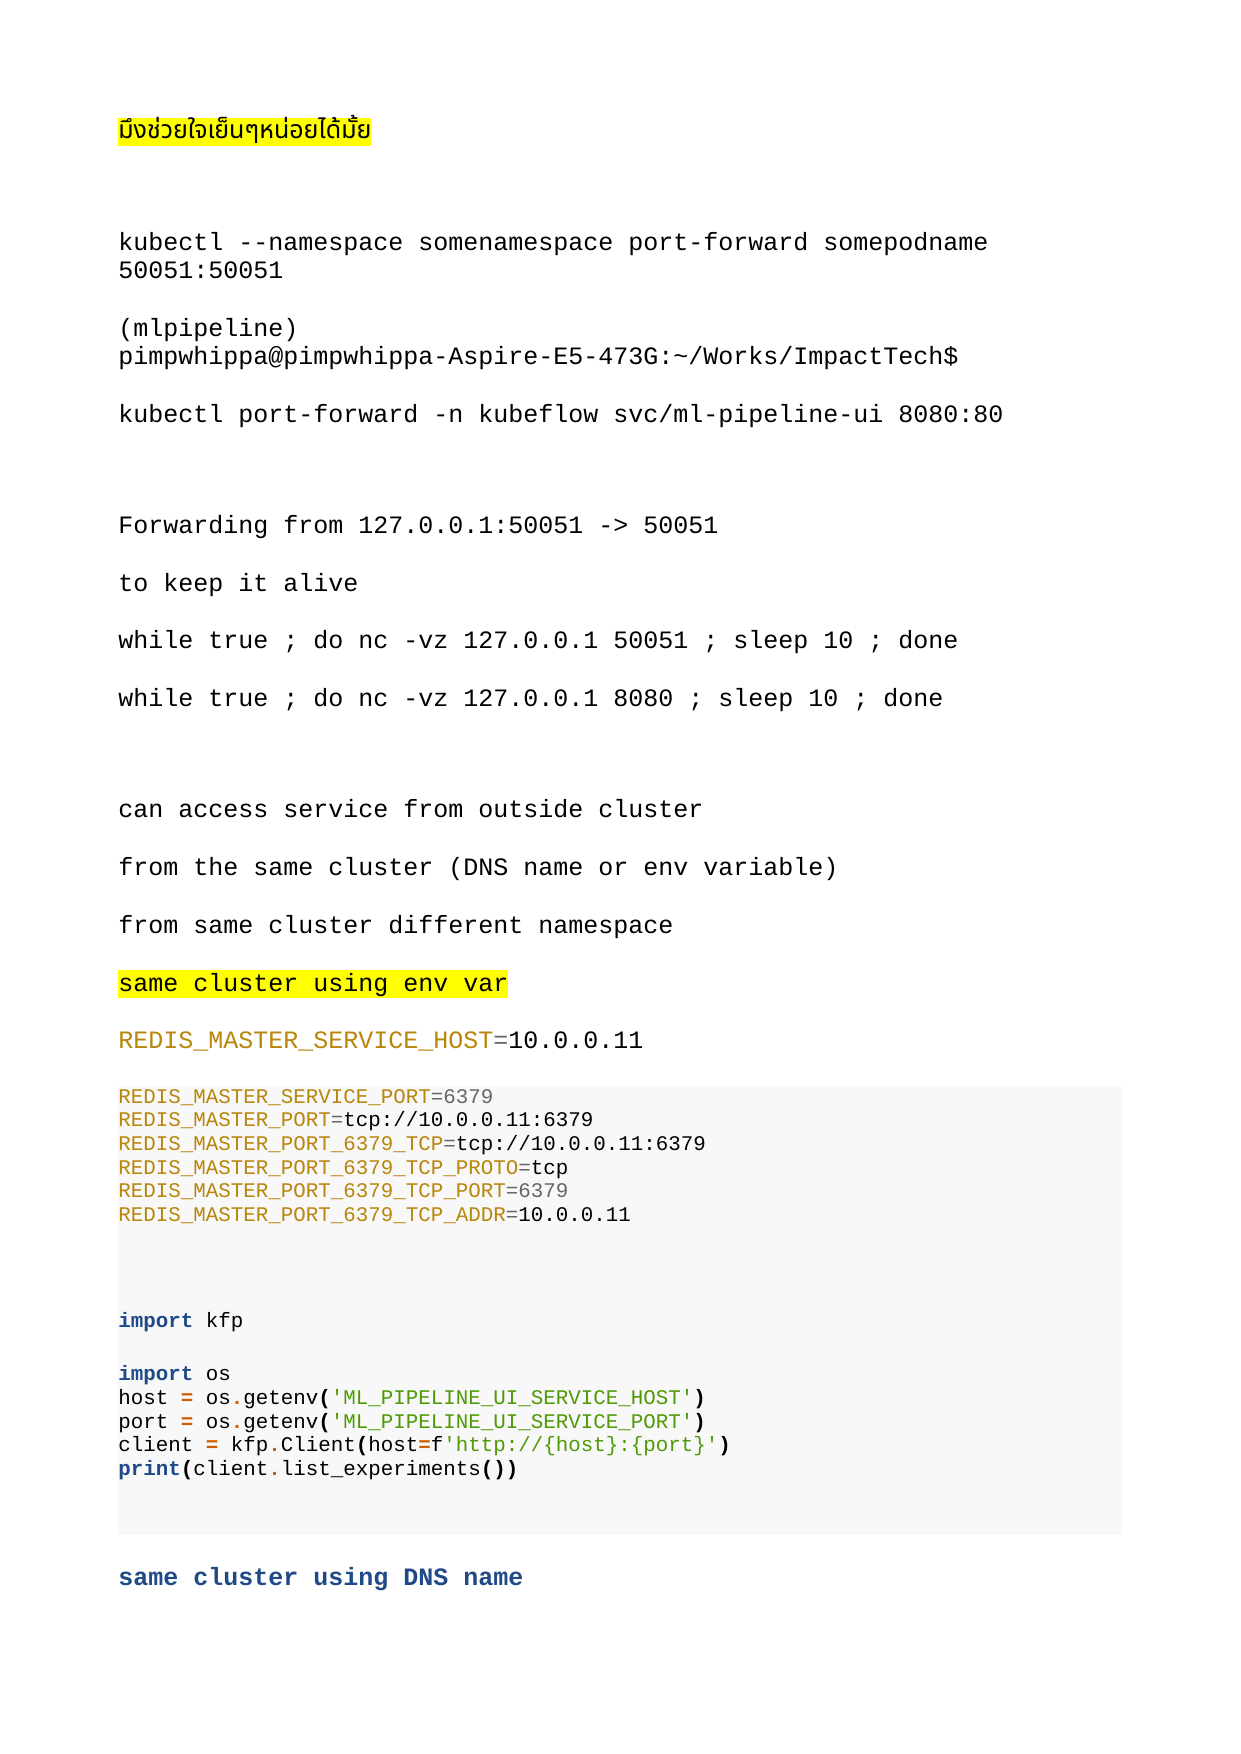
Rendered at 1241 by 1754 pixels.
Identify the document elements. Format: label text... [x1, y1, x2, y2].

text REDIS_MASTER_SERVICE_PORT=6379 [118, 1086, 1122, 1109]
text from the same cluster (DNS name or env variable) [118, 854, 1122, 883]
text same cluster using DNS name [118, 1564, 1122, 1592]
text while true ; do nc -vz 127.0.0.1 8080 ; sleep 10 ; done [118, 686, 1122, 714]
text can access service from outside cluster [118, 797, 1122, 825]
text host = os.getenv('ML_PIPELINE_UI_SERVICE_HOST') [118, 1387, 1122, 1411]
text REDIS_MASTER_PORT_6379_TCP=tcp://10.0.0.11:6379 [118, 1133, 1122, 1157]
text (mlpipeline) pimpwhippa@pimpwhippa-Aspire-E5-473G:~/Works/ImpactTech$ [118, 315, 1122, 372]
text import os [118, 1363, 1122, 1387]
text kubectl port-forward -n kubeflow svc/ml-pipeline-ui 8080:80 [118, 401, 1122, 430]
text import kfp [118, 1310, 1122, 1334]
text print(client.list_experiments()) [118, 1458, 1122, 1482]
text มึงช่วยใจเย็นๆหน่อยได้มั้ย [118, 118, 1122, 146]
text REDIS_MASTER_SERVICE_HOST=10.0.0.11 [118, 1028, 1122, 1056]
text REDIS_MASTER_PORT_6379_TCP_PROTO=tcp [118, 1157, 1122, 1180]
text client = kfp.Client(host=f'http://{host}:{port}') [118, 1434, 1122, 1458]
text while true ; do nc -vz 127.0.0.1 50051 ; sleep 10 ; done [118, 628, 1122, 656]
text REDIS_MASTER_PORT=tcp://10.0.0.11:6379 [118, 1109, 1122, 1133]
text Forwarding from 127.0.0.1:50051 -> 50051 [118, 512, 1122, 541]
text kubectl --namespace somenamespace port-forward somepodname 50051:50051 [118, 229, 1122, 286]
text REDIS_MASTER_PORT_6379_TCP_ADDR=10.0.0.11 [118, 1204, 1122, 1228]
text port = os.getenv('ML_PIPELINE_UI_SERVICE_PORT') [118, 1411, 1122, 1434]
text to keep it alive [118, 570, 1122, 598]
text from same cluster different namespace [118, 912, 1122, 941]
text REDIS_MASTER_PORT_6379_TCP_PORT=6379 [118, 1180, 1122, 1204]
text same cluster using env var [118, 970, 1122, 998]
